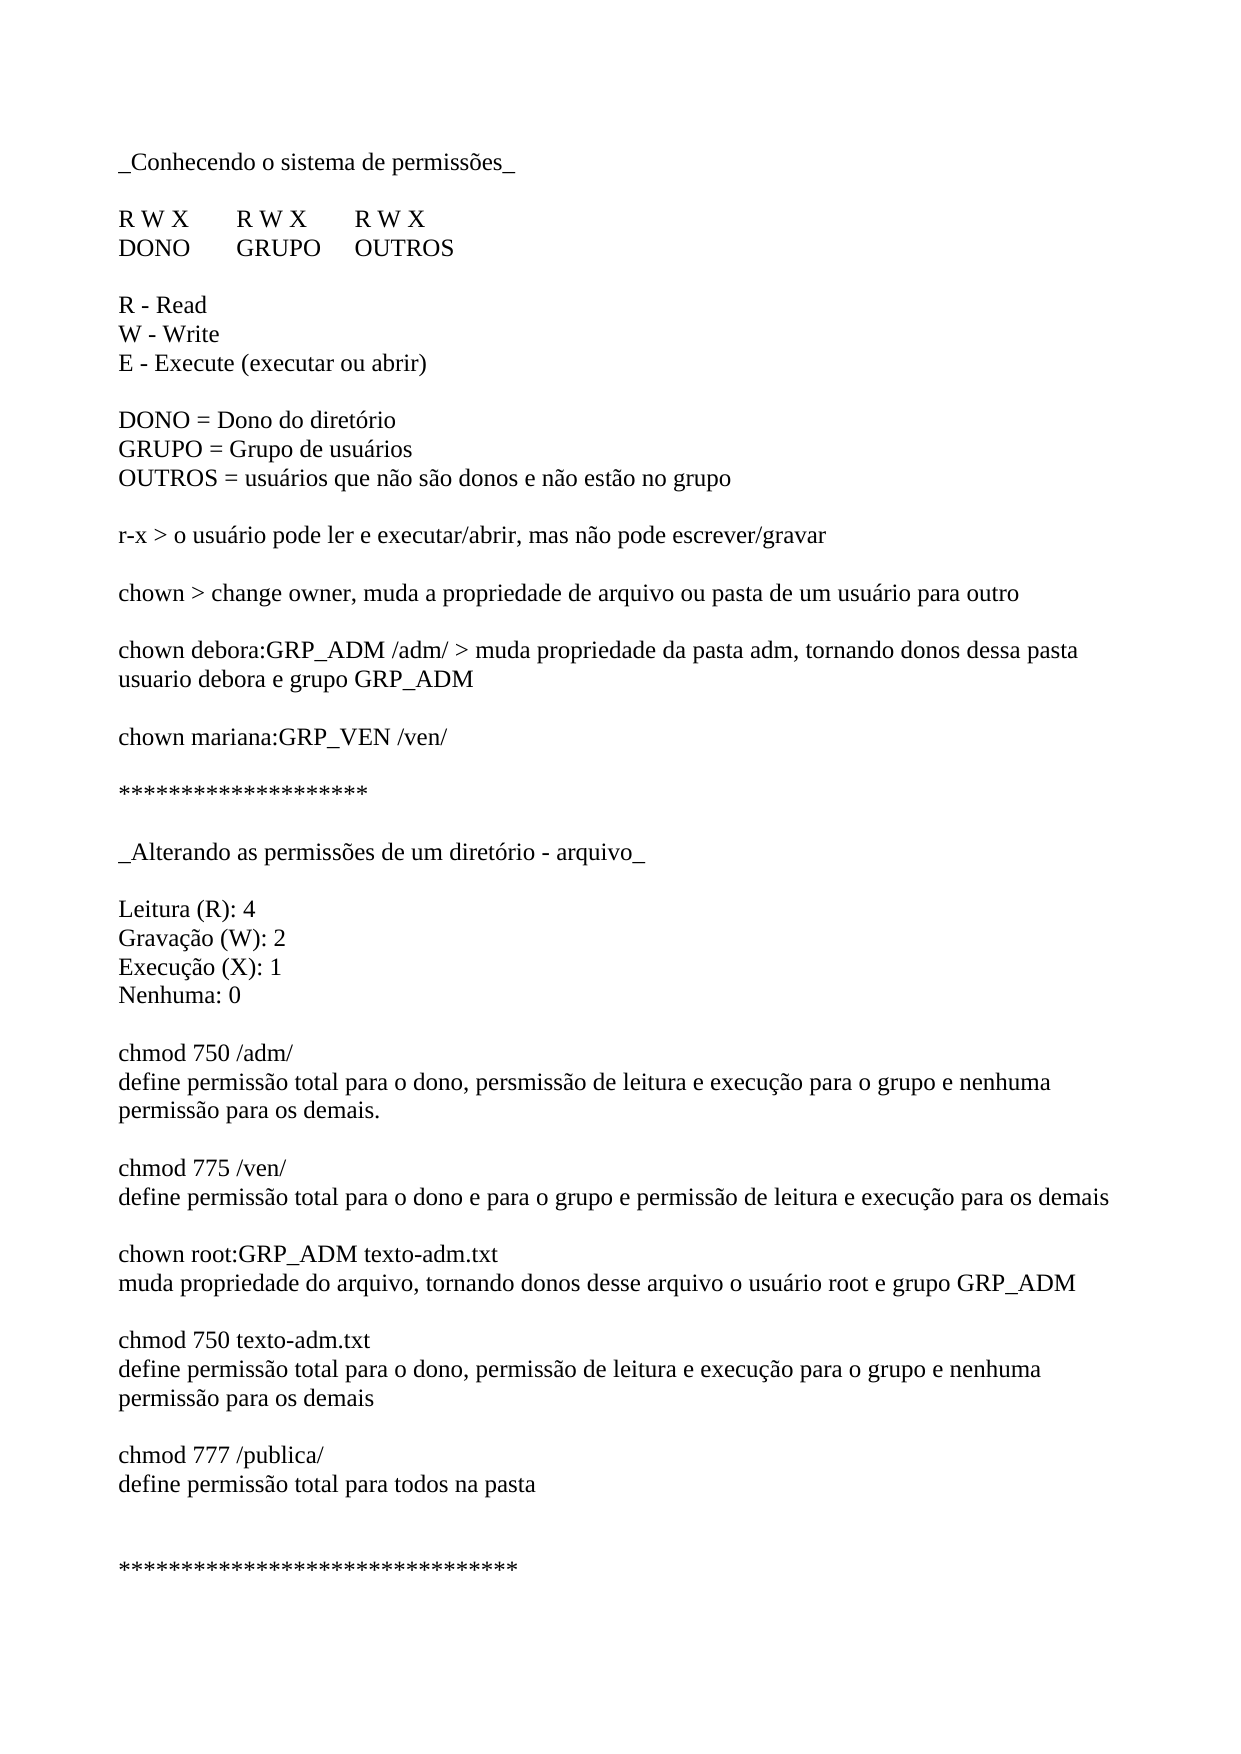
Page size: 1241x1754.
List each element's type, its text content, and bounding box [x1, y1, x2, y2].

text W - Write [118, 319, 1122, 348]
text R - Read [118, 291, 1122, 319]
text muda propriedade do arquivo, tornando donos desse arquivo o usuário root e grupo GRP_ADM [118, 1268, 1122, 1297]
text chmod 750 texto-adm.txt [118, 1326, 1122, 1354]
text ******************** [118, 779, 1122, 808]
text Leitura (R): 4 [118, 894, 1122, 923]
text Gravação (W): 2 [118, 923, 1122, 952]
text ******************************** [118, 1556, 1122, 1584]
text E - Execute (executar ou abrir) [118, 348, 1122, 377]
text DONO GRUPO OUTROS [118, 233, 1122, 262]
text chown mariana:GRP_VEN /ven/ [118, 722, 1122, 751]
text r-x > o usuário pode ler e executar/abrir, mas não pode escrever/gravar [118, 521, 1122, 549]
text chown root:GRP_ADM texto-adm.txt [118, 1239, 1122, 1268]
text chmod 750 /adm/ [118, 1038, 1122, 1067]
text chmod 777 /publica/ [118, 1441, 1122, 1469]
text chmod 775 /ven/ [118, 1153, 1122, 1182]
text _Alterando as permissões de um diretório - arquivo_ [118, 837, 1122, 866]
text define permissão total para todos na pasta [118, 1469, 1122, 1498]
text R W X R W X R W X [118, 204, 1122, 233]
text define permissão total para o dono, permissão de leitura e execução para o grupo e nenhuma permissão para os demais [118, 1354, 1122, 1412]
text DONO = Dono do diretório [118, 406, 1122, 434]
text chown debora:GRP_ADM /adm/ > muda propriedade da pasta adm, tornando donos dessa pasta usuario debora e grupo GRP_ADM [118, 636, 1122, 693]
text OUTROS = usuários que não são donos e não estão no grupo [118, 463, 1122, 492]
text chown > change owner, muda a propriedade de arquivo ou pasta de um usuário para outro [118, 578, 1122, 607]
text Nenhuma: 0 [118, 981, 1122, 1009]
text _Conhecendo o sistema de permissões_ [118, 147, 1122, 176]
text define permissão total para o dono, persmissão de leitura e execução para o grupo e nenhuma permissão para os demais. [118, 1067, 1122, 1124]
text define permissão total para o dono e para o grupo e permissão de leitura e execução para os demais [118, 1182, 1122, 1211]
text GRUPO = Grupo de usuários [118, 434, 1122, 463]
text Execução (X): 1 [118, 952, 1122, 981]
